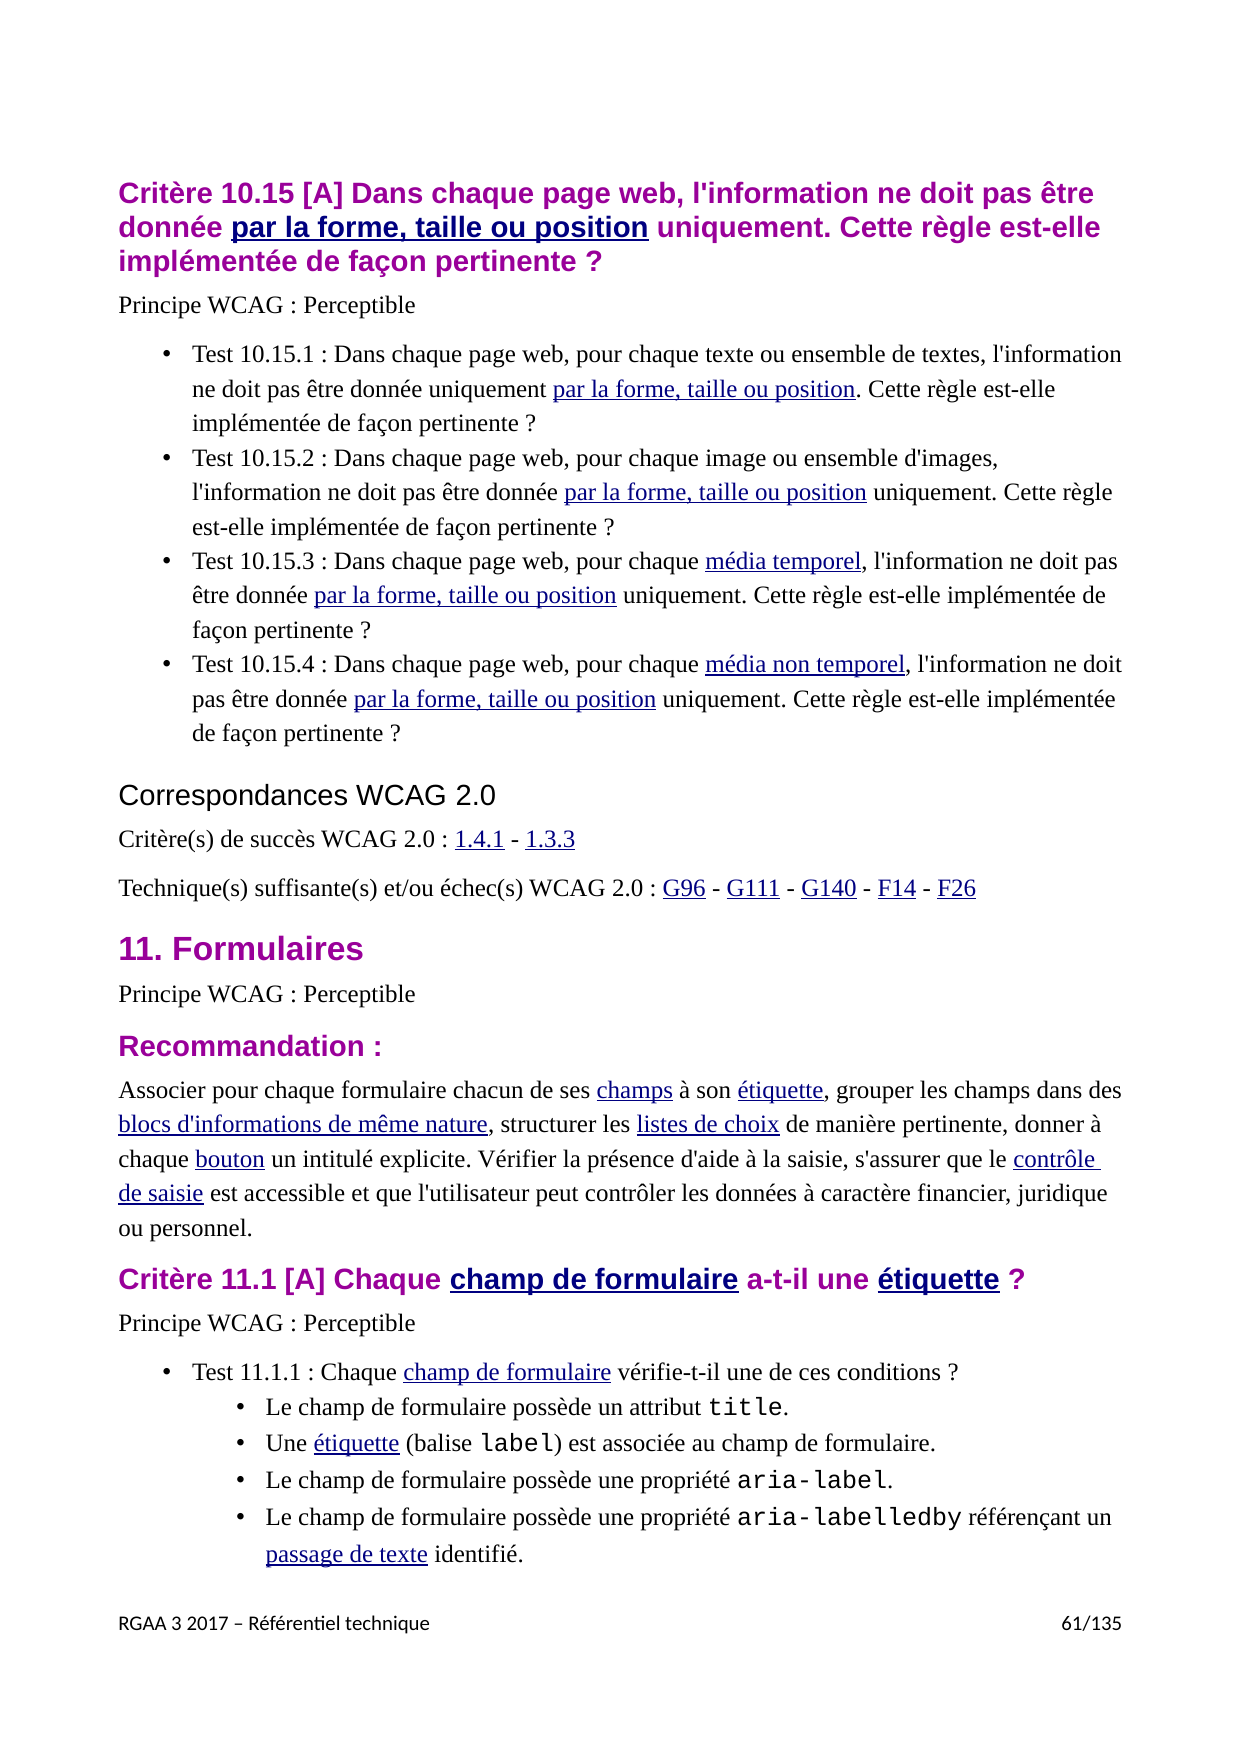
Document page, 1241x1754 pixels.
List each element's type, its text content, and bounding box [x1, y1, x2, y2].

list Test 11.1.1 : Chaque champ de formulaire vérifie-t-il une de ces conditions ? [162, 1357, 1122, 1386]
subtitle Recommandation : [118, 1028, 1122, 1062]
list Test 10.15.4 : Dans chaque page web, pour chaque média non temporel, l'information ne doit pas être donnée par la forme, taille ou position uniquement. Cette règle est-elle implémentée de façon pertinente ? [162, 649, 1122, 747]
subtitle Critère 10.15 [A] Dans chaque page web, l'information ne doit pas être donnée par la forme, taille ou position uniquement. Cette règle est-elle implémentée de façon pertinente ? [118, 176, 1122, 278]
list Test 10.15.1 : Dans chaque page web, pour chaque texte ou ensemble de textes, l'information ne doit pas être donnée uniquement par la forme, taille ou position. Cette règle est-elle implémentée de façon pertinente ? [162, 339, 1122, 437]
subtitle 11. Formulaires [118, 928, 1122, 967]
text Principe WCAG : Perceptible [118, 979, 1122, 1008]
text Principe WCAG : Perceptible [118, 290, 1122, 319]
list Test 10.15.3 : Dans chaque page web, pour chaque média temporel, l'information ne doit pas être donnée par la forme, taille ou position uniquement. Cette règle est-elle implémentée de façon pertinente ? [162, 546, 1122, 644]
list Le champ de formulaire possède une propriété aria-label. [236, 1466, 1122, 1496]
list Le champ de formulaire possède une propriété aria-labelledby référençant un passage de texte identifié. [236, 1502, 1122, 1568]
text Technique(s) suffisante(s) et/ou échec(s) WCAG 2.0 : G96 - G111 - G140 - F14 - F26 [118, 873, 1122, 902]
subtitle Correspondances WCAG 2.0 [118, 778, 1122, 811]
text Principe WCAG : Perceptible [118, 1308, 1122, 1337]
subtitle Critère 11.1 [A] Chaque champ de formulaire a-t-il une étiquette ? [118, 1262, 1122, 1296]
list Le champ de formulaire possède un attribut title. [236, 1392, 1122, 1422]
list Une étiquette (balise label) est associée au champ de formulaire. [236, 1428, 1122, 1459]
list Test 10.15.2 : Dans chaque page web, pour chaque image ou ensemble d'images, l'information ne doit pas être donnée par la forme, taille ou position uniquement. Cette règle est-elle implémentée de façon pertinente ? [162, 443, 1122, 540]
text Associer pour chaque formulaire chacun de ses champs à son étiquette, grouper les champs dans des blocs d'informations de même nature, structurer les listes de choix de manière pertinente, donner à chaque bouton un intitulé explicite. Vérifier la présence d'aide à la saisie, s'assurer que le contrôle de saisie est accessible et que l'utilisateur peut contrôler les données à caractère financier, juridique ou personnel. [118, 1075, 1122, 1241]
text Critère(s) de succès WCAG 2.0 : 1.4.1 - 1.3.3 [118, 824, 1122, 853]
